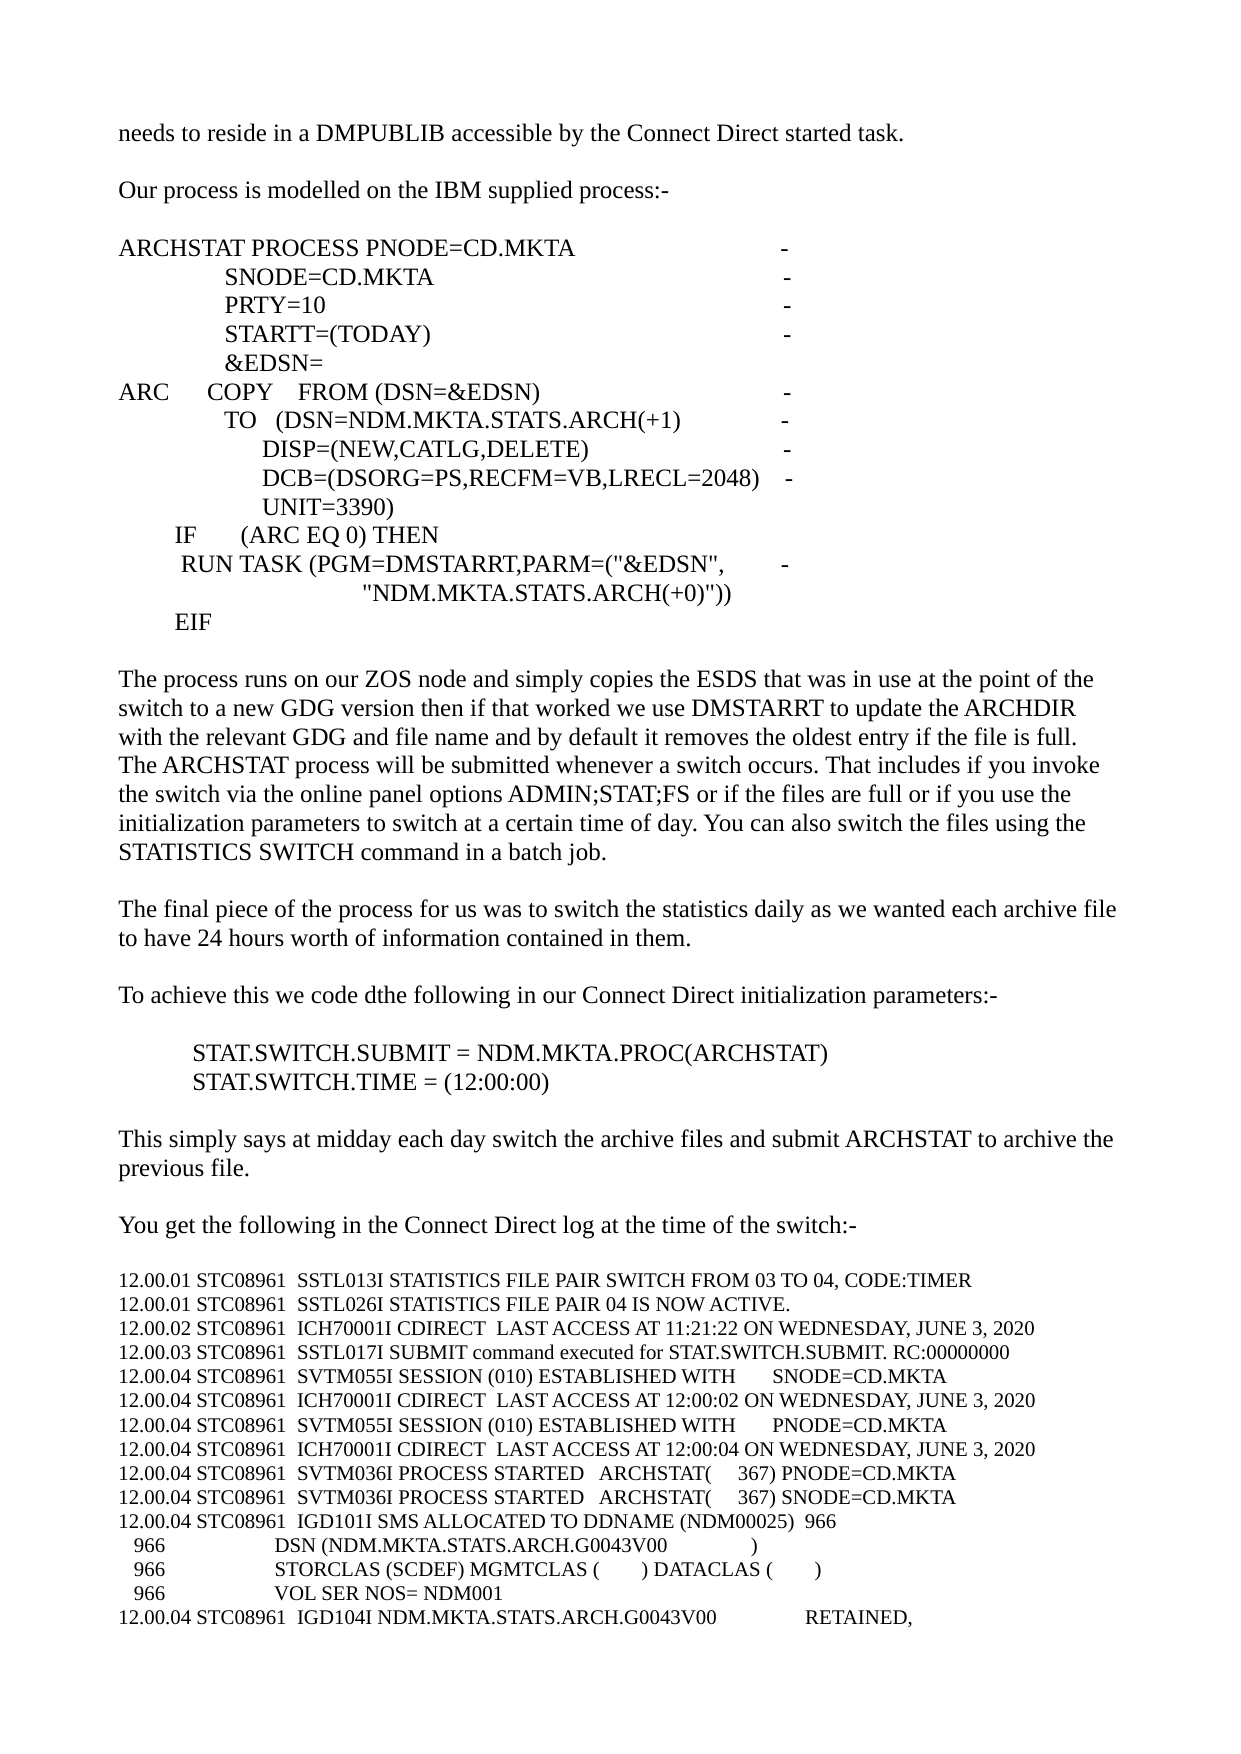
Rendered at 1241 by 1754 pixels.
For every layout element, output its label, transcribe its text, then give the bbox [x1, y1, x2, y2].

text 12.00.04 STC08961 SVTM055I SESSION (010) ESTABLISHED WITH SNODE=CD.MKTA [118, 1364, 1122, 1388]
text UNIT=3390) [118, 492, 1122, 521]
text RUN TASK (PGM=DMSTARRT,PARM=("&EDSN", - [118, 549, 1122, 578]
text DISP=(NEW,CATLG,DELETE) - [118, 434, 1122, 463]
text &EDSN= [118, 348, 1122, 377]
text STAT.SWITCH.SUBMIT = NDM.MKTA.PROC(ARCHSTAT) [118, 1038, 1122, 1067]
text ARC COPY FROM (DSN=&EDSN) - [118, 377, 1122, 406]
text The final piece of the process for us was to switch the statistics daily as we wanted each archive file to have 24 hours worth of information contained in them. [118, 894, 1122, 952]
text Our process is modelled on the IBM supplied process:- [118, 176, 1122, 204]
text 12.00.04 STC08961 SVTM036I PROCESS STARTED ARCHSTAT( 367) PNODE=CD.MKTA [118, 1461, 1122, 1485]
text STARTT=(TODAY) - [118, 319, 1122, 348]
text 12.00.03 STC08961 SSTL017I SUBMIT command executed for STAT.SWITCH.SUBMIT. RC:00000000 [118, 1340, 1122, 1364]
text EIF [118, 607, 1122, 636]
text 12.00.04 STC08961 SVTM055I SESSION (010) ESTABLISHED WITH PNODE=CD.MKTA [118, 1412, 1122, 1437]
text TO (DSN=NDM.MKTA.STATS.ARCH(+1) - [118, 406, 1122, 434]
text SNODE=CD.MKTA - [118, 262, 1122, 291]
text 966 STORCLAS (SCDEF) MGMTCLAS ( ) DATACLAS ( ) [118, 1557, 1122, 1581]
text IF (ARC EQ 0) THEN [118, 521, 1122, 549]
text needs to reside in a DMPUBLIB accessible by the Connect Direct started task. [118, 118, 1122, 147]
text This simply says at midday each day switch the archive files and submit ARCHSTAT to archive the previous file. [118, 1124, 1122, 1182]
text 12.00.04 STC08961 SVTM036I PROCESS STARTED ARCHSTAT( 367) SNODE=CD.MKTA [118, 1485, 1122, 1509]
text "NDM.MKTA.STATS.ARCH(+0)")) [118, 578, 1122, 607]
text You get the following in the Connect Direct log at the time of the switch:- [118, 1211, 1122, 1239]
text 12.00.02 STC08961 ICH70001I CDIRECT LAST ACCESS AT 11:21:22 ON WEDNESDAY, JUNE 3, 2020 [118, 1316, 1122, 1340]
text PRTY=10 - [118, 291, 1122, 319]
text 12.00.04 STC08961 IGD104I NDM.MKTA.STATS.ARCH.G0043V00 RETAINED, [118, 1605, 1122, 1629]
text 12.00.04 STC08961 IGD101I SMS ALLOCATED TO DDNAME (NDM00025) 966 [118, 1509, 1122, 1533]
text 12.00.04 STC08961 ICH70001I CDIRECT LAST ACCESS AT 12:00:04 ON WEDNESDAY, JUNE 3, 2020 [118, 1437, 1122, 1461]
text The process runs on our ZOS node and simply copies the ESDS that was in use at the point of the switch to a new GDG version then if that worked we use DMSTARRT to update the ARCHDIR with the relevant GDG and file name and by default it removes the oldest entry if the file is full. The ARCHSTAT process will be submitted whenever a switch occurs. That includes if you invoke the switch via the online panel options ADMIN;STAT;FS or if the files are full or if you use the initialization parameters to switch at a certain time of day. You can also switch the files using the STATISTICS SWITCH command in a batch job. [118, 664, 1122, 866]
text 12.00.01 STC08961 SSTL013I STATISTICS FILE PAIR SWITCH FROM 03 TO 04, CODE:TIMER [118, 1268, 1122, 1292]
text 12.00.01 STC08961 SSTL026I STATISTICS FILE PAIR 04 IS NOW ACTIVE. [118, 1292, 1122, 1316]
text ARCHSTAT PROCESS PNODE=CD.MKTA - [118, 233, 1122, 262]
text 12.00.04 STC08961 ICH70001I CDIRECT LAST ACCESS AT 12:00:02 ON WEDNESDAY, JUNE 3, 2020 [118, 1388, 1122, 1412]
text 966 VOL SER NOS= NDM001 [118, 1581, 1122, 1605]
text DCB=(DSORG=PS,RECFM=VB,LRECL=2048) - [118, 463, 1122, 492]
text STAT.SWITCH.TIME = (12:00:00) [118, 1067, 1122, 1096]
text 966 DSN (NDM.MKTA.STATS.ARCH.G0043V00 ) [118, 1533, 1122, 1557]
text To achieve this we code dthe following in our Connect Direct initialization parameters:- [118, 981, 1122, 1009]
